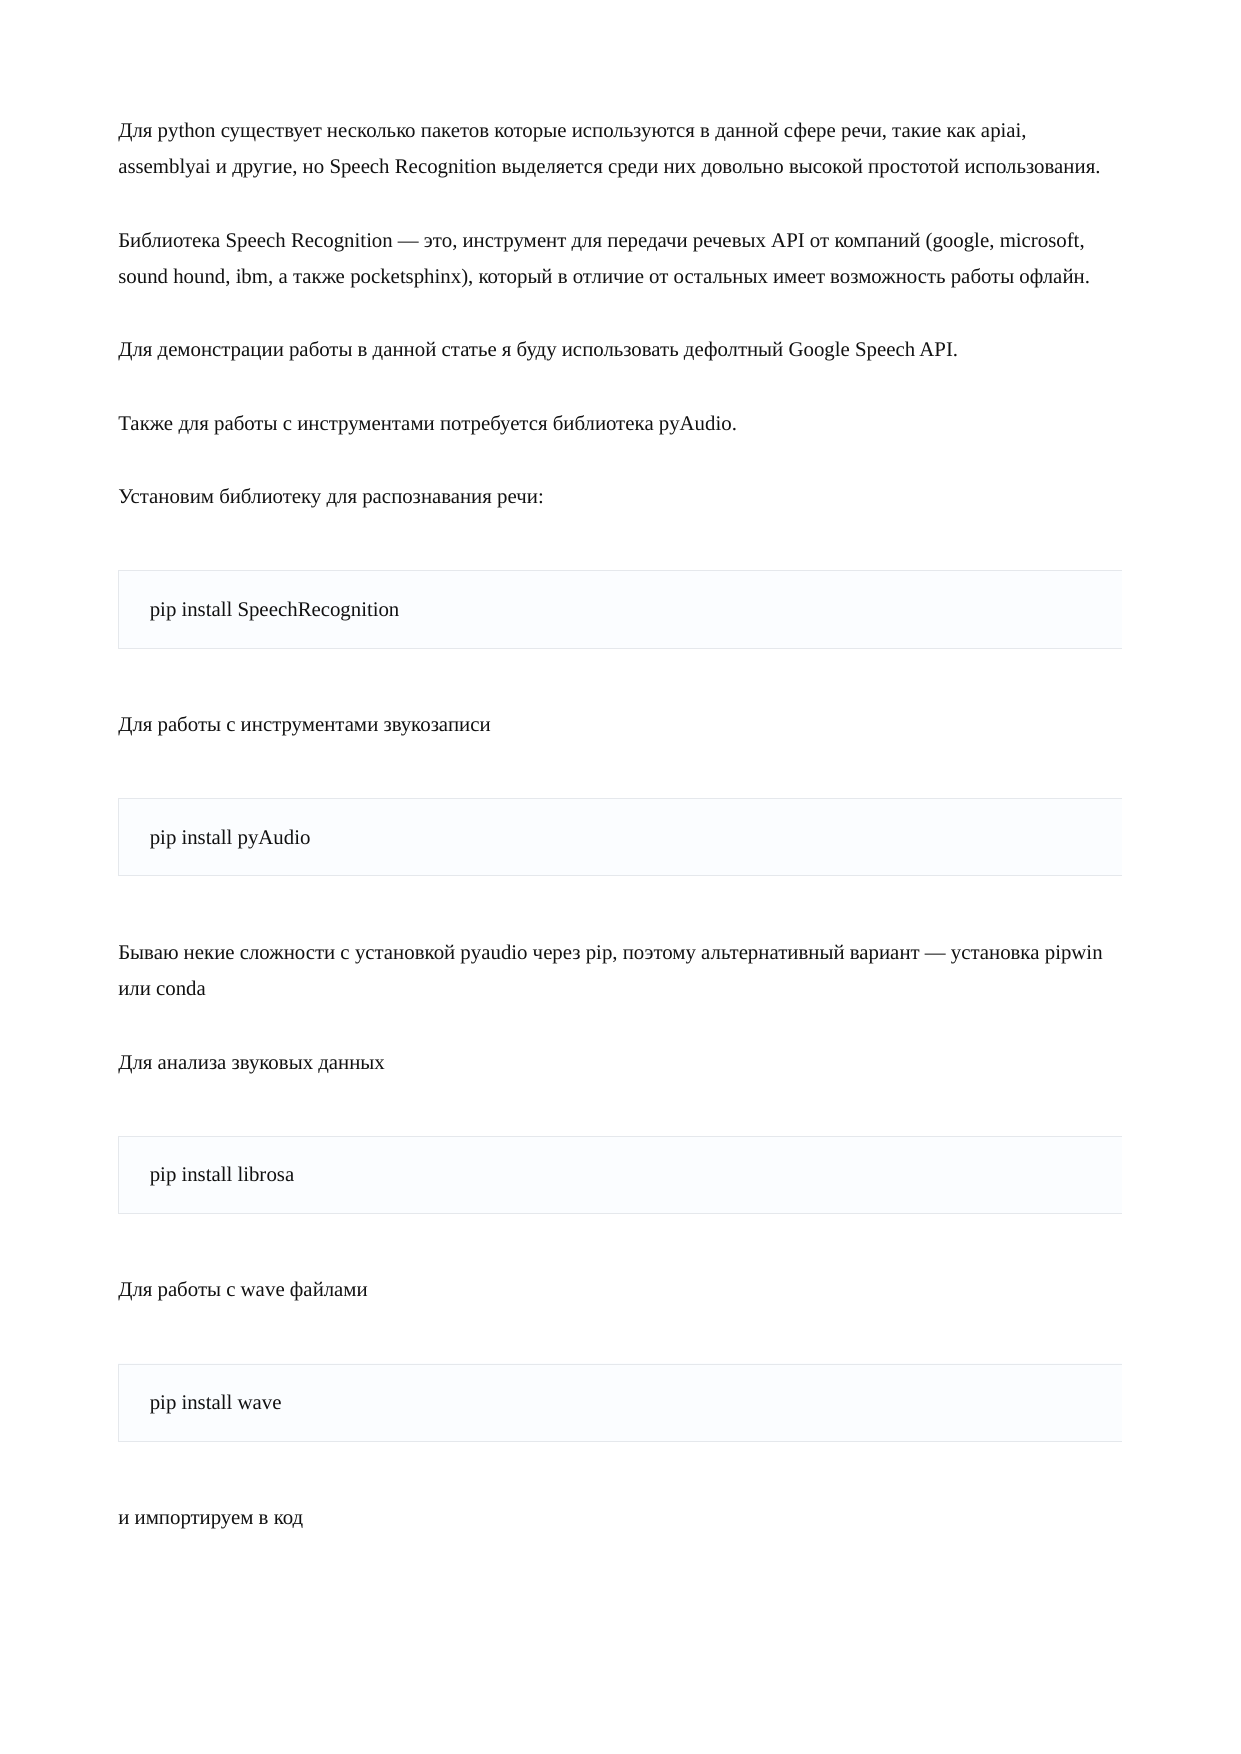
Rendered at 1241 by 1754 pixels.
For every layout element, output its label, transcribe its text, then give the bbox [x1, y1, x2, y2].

text Для python существует несколько пакетов которые используются в данной сфере речи, такие как apiai, assemblyai и другие, но Speech Recognition выделяется среди них довольно высокой простотой использования. [118, 118, 1122, 178]
text pip install librosa [119, 1137, 1122, 1213]
text Для работы с инструментами звукозаписи [118, 712, 1122, 736]
text pip install wave [119, 1365, 1122, 1441]
text Установим библиотеку для распознавания речи: [118, 484, 1122, 508]
text и импортируем в код [118, 1505, 1122, 1529]
text pip install SpeechRecognition [119, 571, 1122, 648]
text Для работы с wave файлами [118, 1277, 1122, 1301]
text Для анализа звуковых данных [118, 1049, 1122, 1074]
text Библиотека Speech Recognition — это, инструмент для передачи речевых API от компаний (google, microsoft, sound hound, ibm, а также pocketsphinx), который в отличие от остальных имеет возможность работы офлайн. [118, 228, 1122, 288]
text pip install pyAudio [119, 799, 1122, 875]
text Бываю некие сложности с установкой pyaudio через pip, поэтому альтернативный вариант — установка pipwin или conda [118, 940, 1122, 1000]
text Для демонстрации работы в данной статье я буду использовать дефолтный Google Speech API. [118, 337, 1122, 361]
text Также для работы с инструментами потребуется библиотека pyAudio. [118, 411, 1122, 435]
